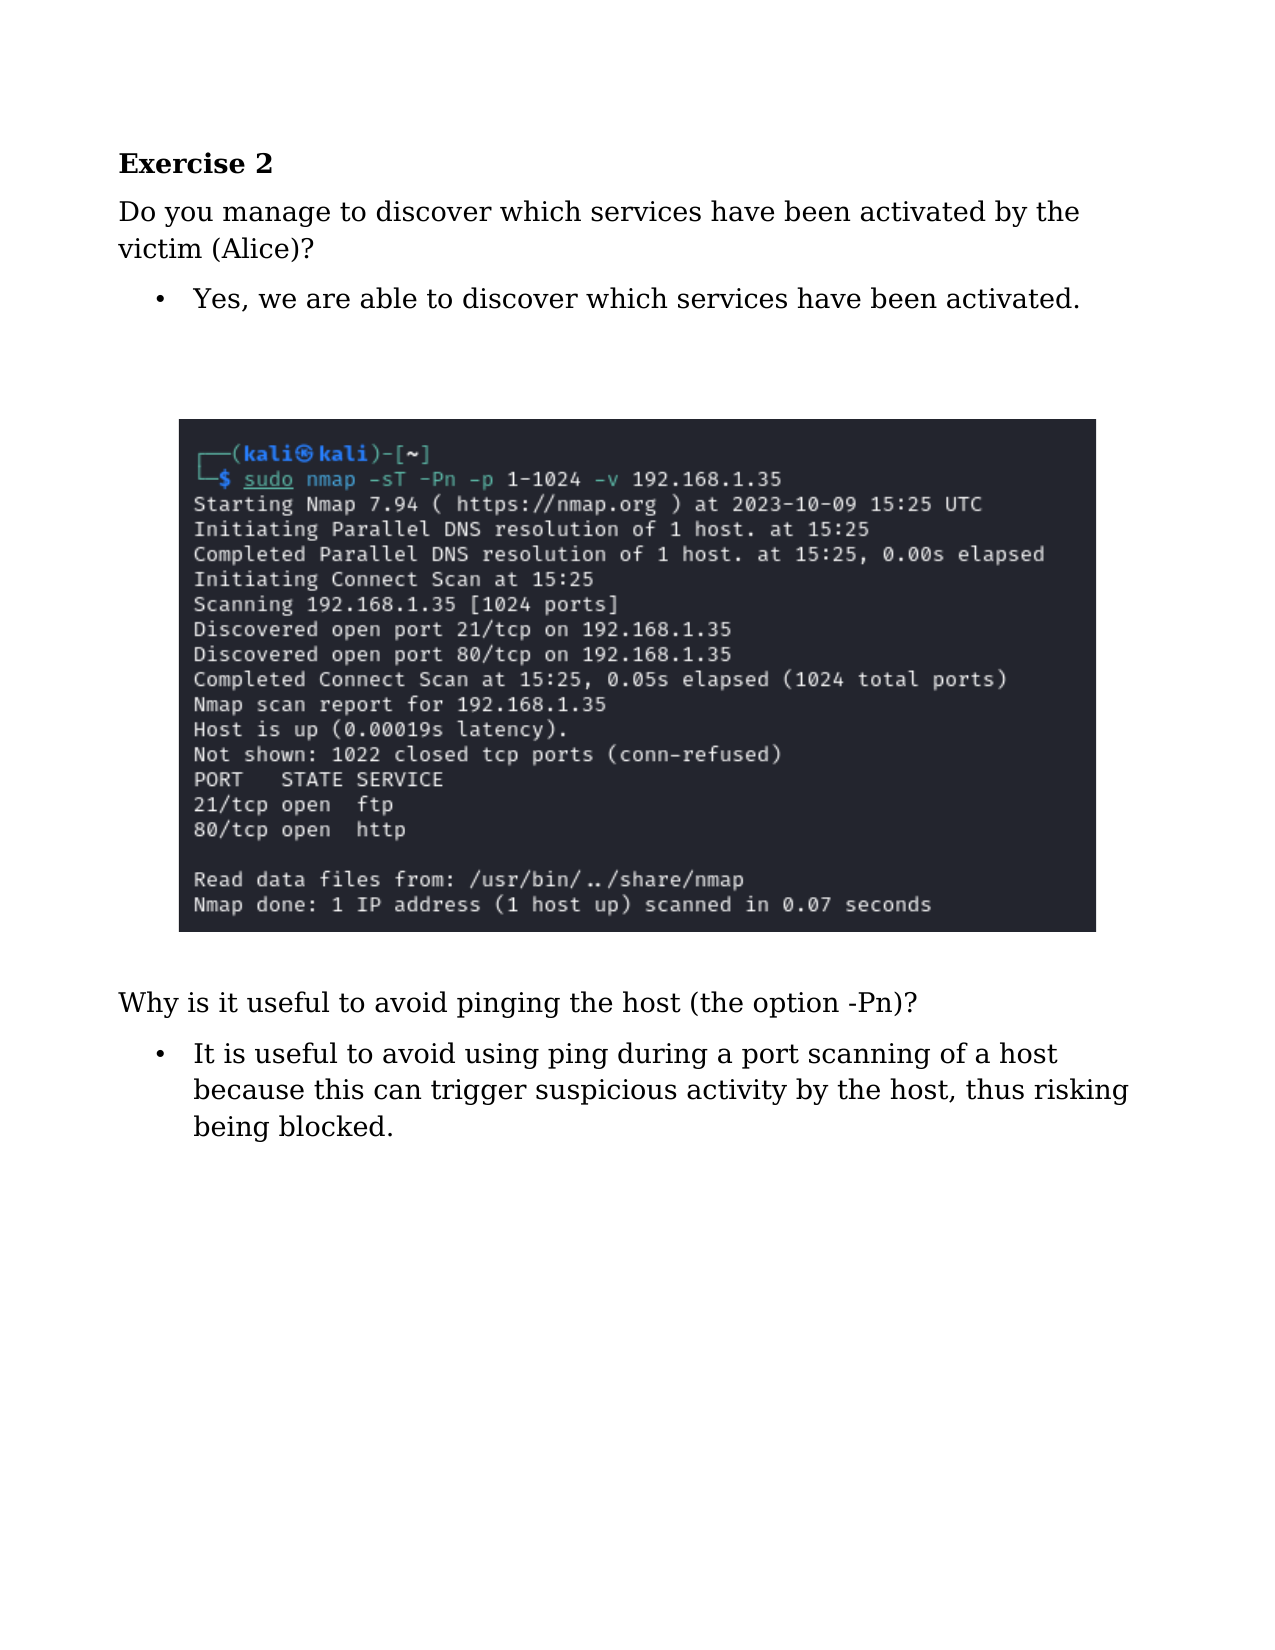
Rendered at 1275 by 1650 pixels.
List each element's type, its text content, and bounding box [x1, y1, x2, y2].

subtitle Exercise 2 [118, 148, 1157, 179]
text Why is it useful to avoid pinging the host (the option -Pn)? [118, 987, 1157, 1019]
text Do you manage to discov­er which services have been activated by the victim (Alice)? [118, 197, 1157, 264]
list Yes, we are able to discover which services have been activated. [156, 284, 1157, 315]
picture [178, 419, 1097, 932]
list It is useful to avoid using ping during a port scanning of a host because this can trigger suspicious activity by the host, thus risking being blocked. [156, 1038, 1157, 1142]
